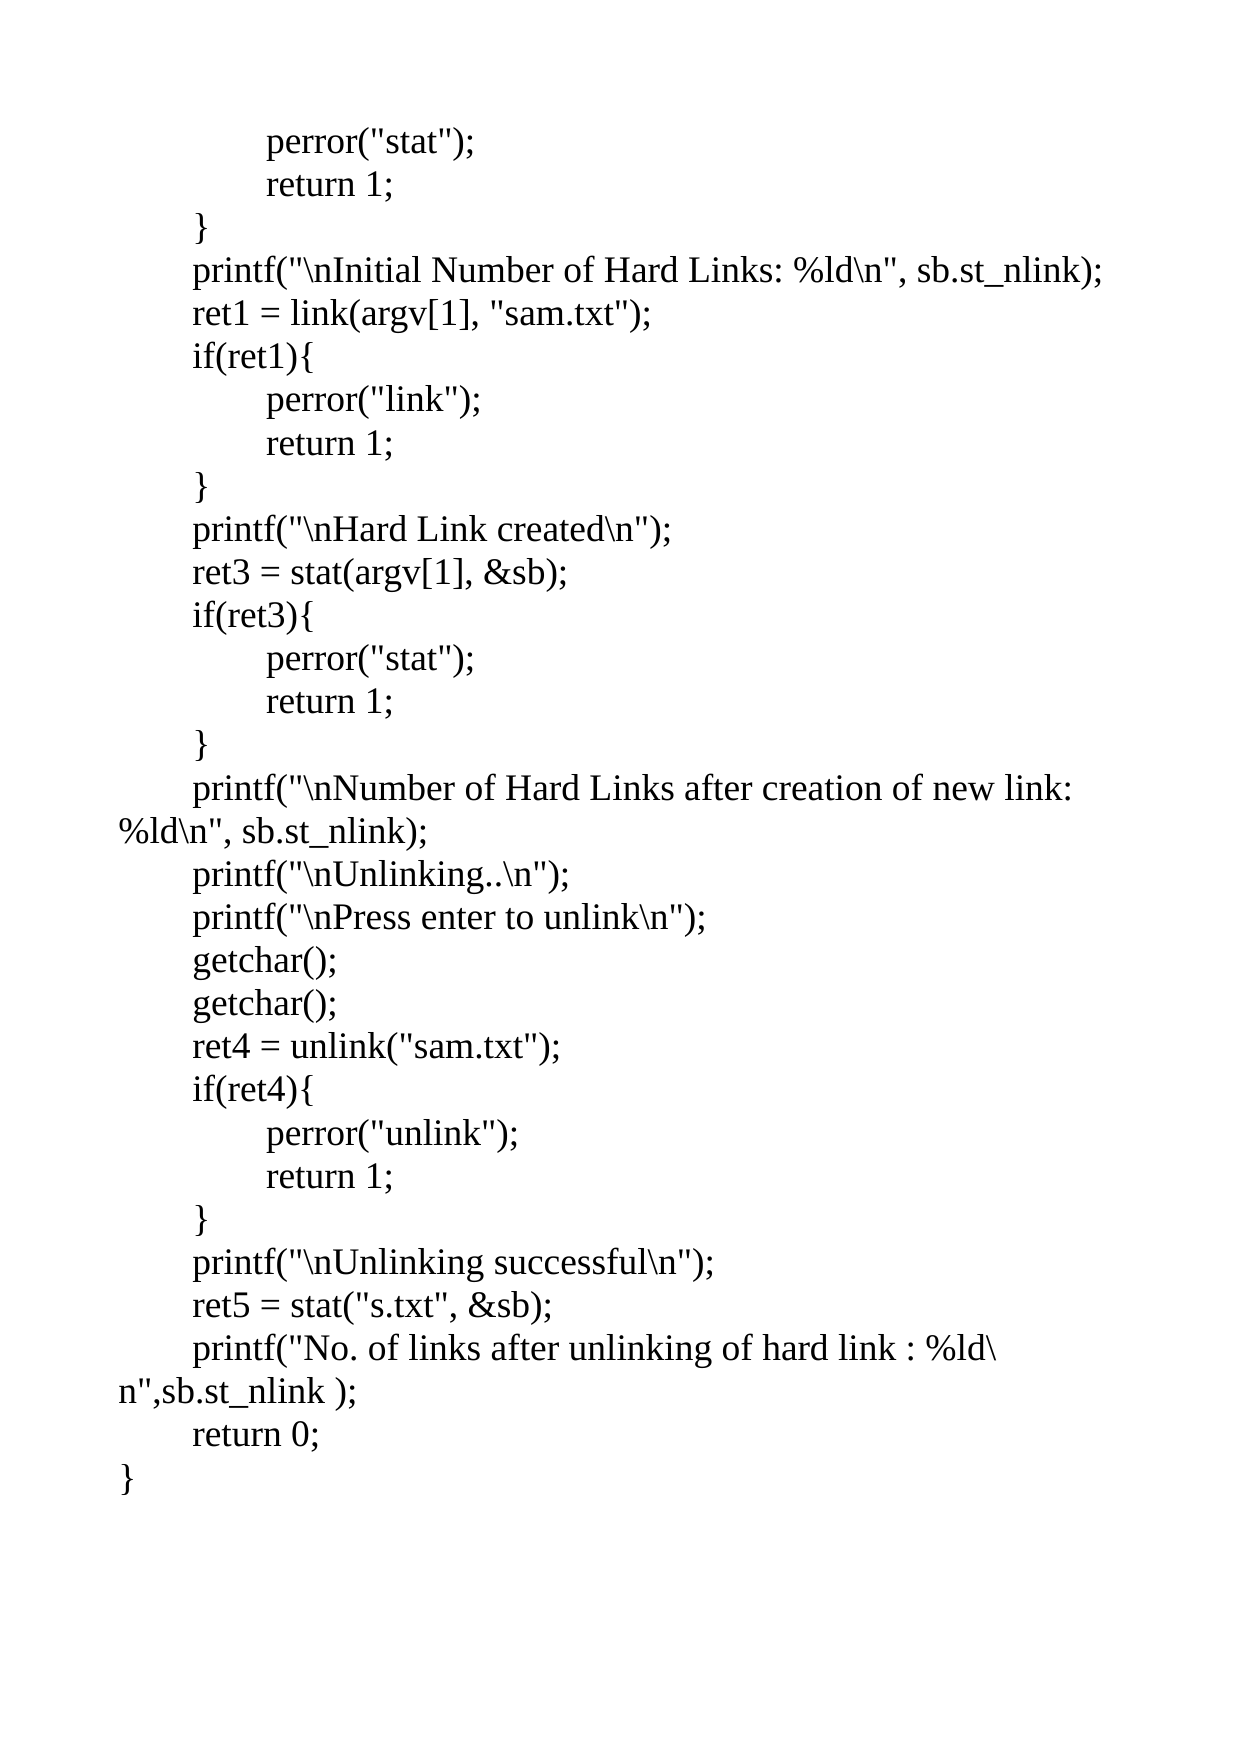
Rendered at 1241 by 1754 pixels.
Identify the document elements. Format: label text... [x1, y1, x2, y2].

text perror("link"); [118, 377, 1122, 420]
text return 1; [118, 161, 1122, 204]
text printf("\nPress enter to unlink\n"); [118, 894, 1122, 937]
text printf("\nNumber of Hard Links after creation of new link: %ld\n", sb.st_nlink); [118, 765, 1122, 851]
text } [118, 1196, 1122, 1239]
text getchar(); [118, 937, 1122, 981]
text printf("\nHard Link created\n"); [118, 506, 1122, 549]
text } [118, 722, 1122, 765]
text ret5 = stat("s.txt", &sb); [118, 1282, 1122, 1326]
text } [118, 1455, 1122, 1498]
text ret1 = link(argv[1], "sam.txt"); [118, 291, 1122, 334]
text if(ret1){ [118, 334, 1122, 377]
text } [118, 463, 1122, 506]
text return 1; [118, 420, 1122, 463]
text return 1; [118, 679, 1122, 722]
text printf("\nUnlinking..\n"); [118, 851, 1122, 894]
text if(ret3){ [118, 592, 1122, 636]
text printf("\nUnlinking successful\n"); [118, 1239, 1122, 1282]
text } [118, 204, 1122, 247]
text printf("\nInitial Number of Hard Links: %ld\n", sb.st_nlink); [118, 247, 1122, 291]
text ret3 = stat(argv[1], &sb); [118, 549, 1122, 592]
text if(ret4){ [118, 1067, 1122, 1110]
text getchar(); [118, 981, 1122, 1024]
text ret4 = unlink("sam.txt"); [118, 1024, 1122, 1067]
text perror("stat"); [118, 636, 1122, 679]
text return 1; [118, 1153, 1122, 1196]
text perror("unlink"); [118, 1110, 1122, 1153]
text return 0; [118, 1412, 1122, 1455]
text printf("No. of links after unlinking of hard link : %ld\n",sb.st_nlink ); [118, 1326, 1122, 1412]
text perror("stat"); [118, 118, 1122, 161]
